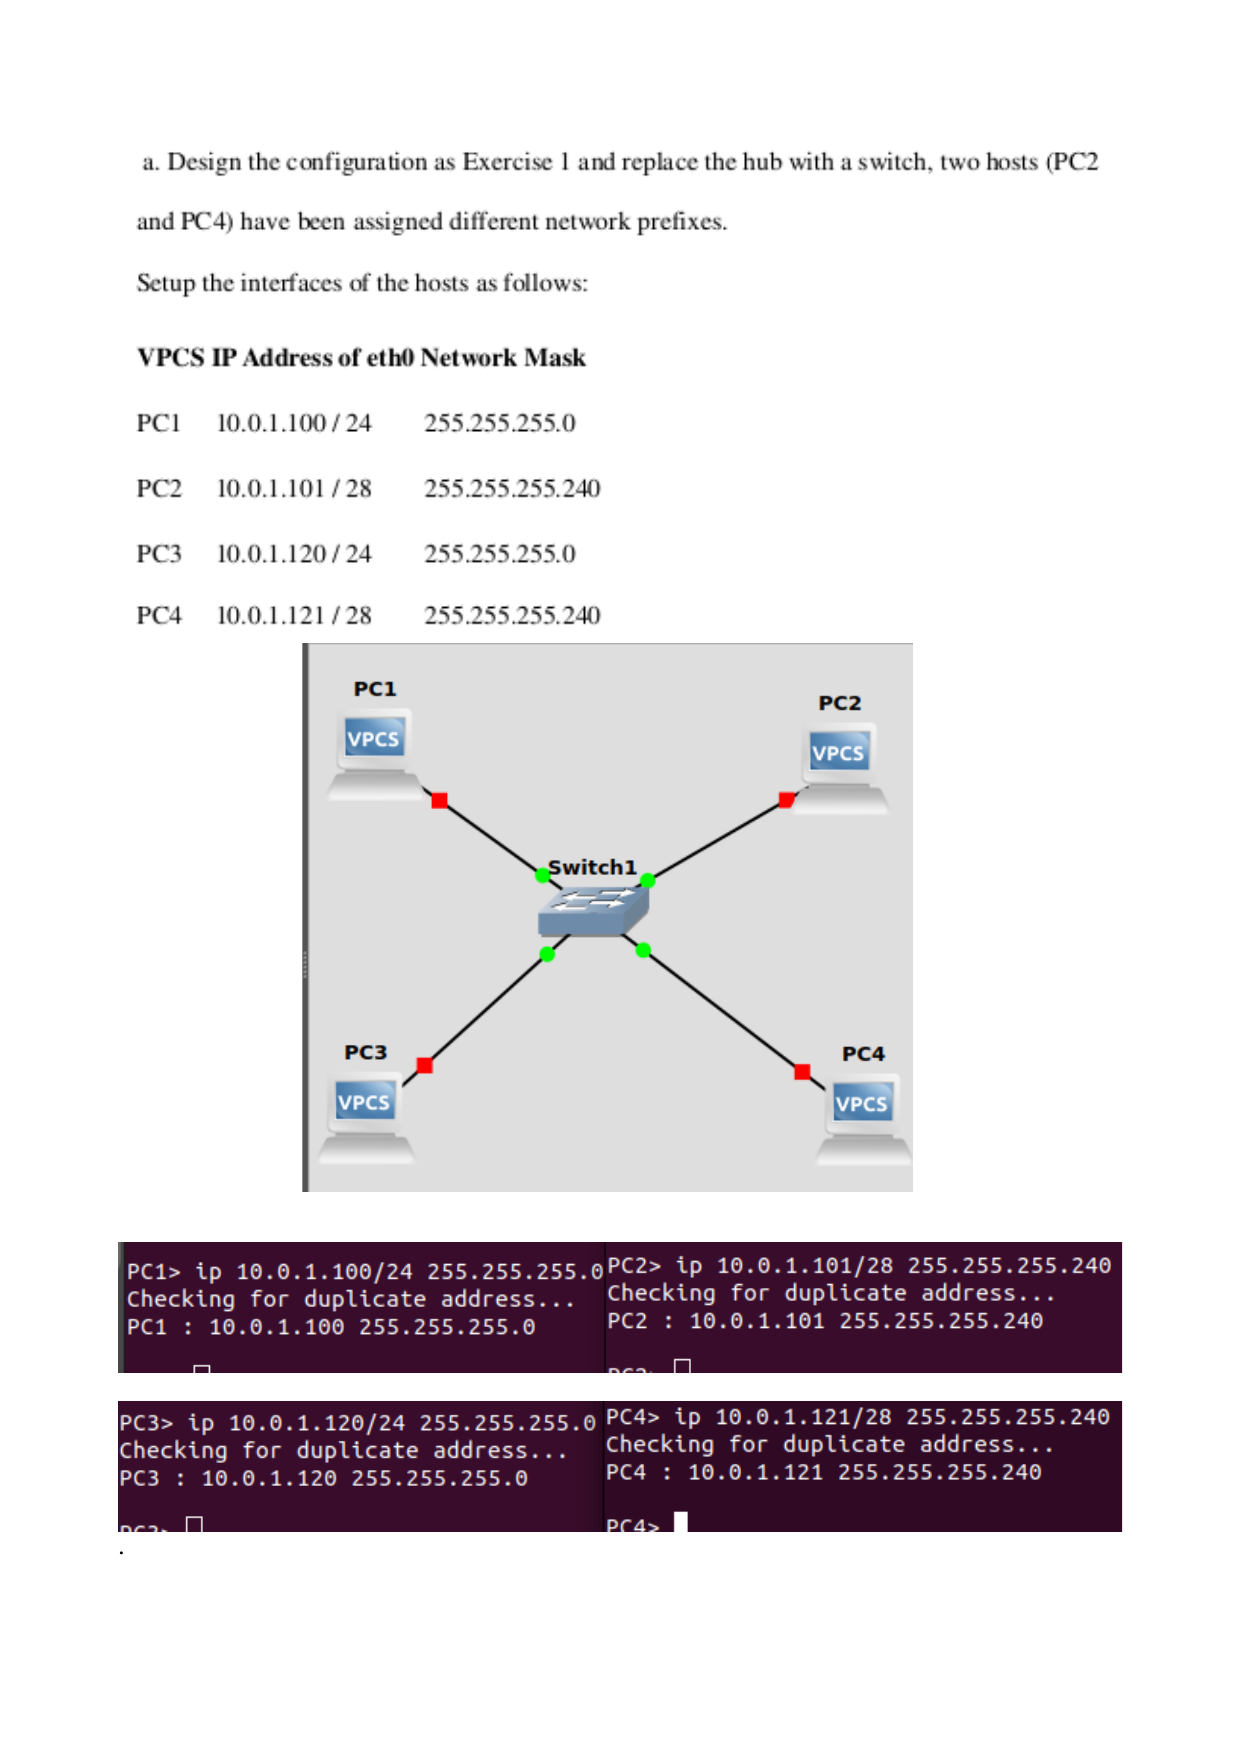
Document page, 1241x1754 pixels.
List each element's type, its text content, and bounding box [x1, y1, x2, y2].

picture [118, 1242, 1123, 1373]
picture [302, 643, 913, 1192]
text . [118, 1532, 1122, 1560]
picture [118, 1401, 1123, 1532]
picture [118, 129, 1119, 632]
